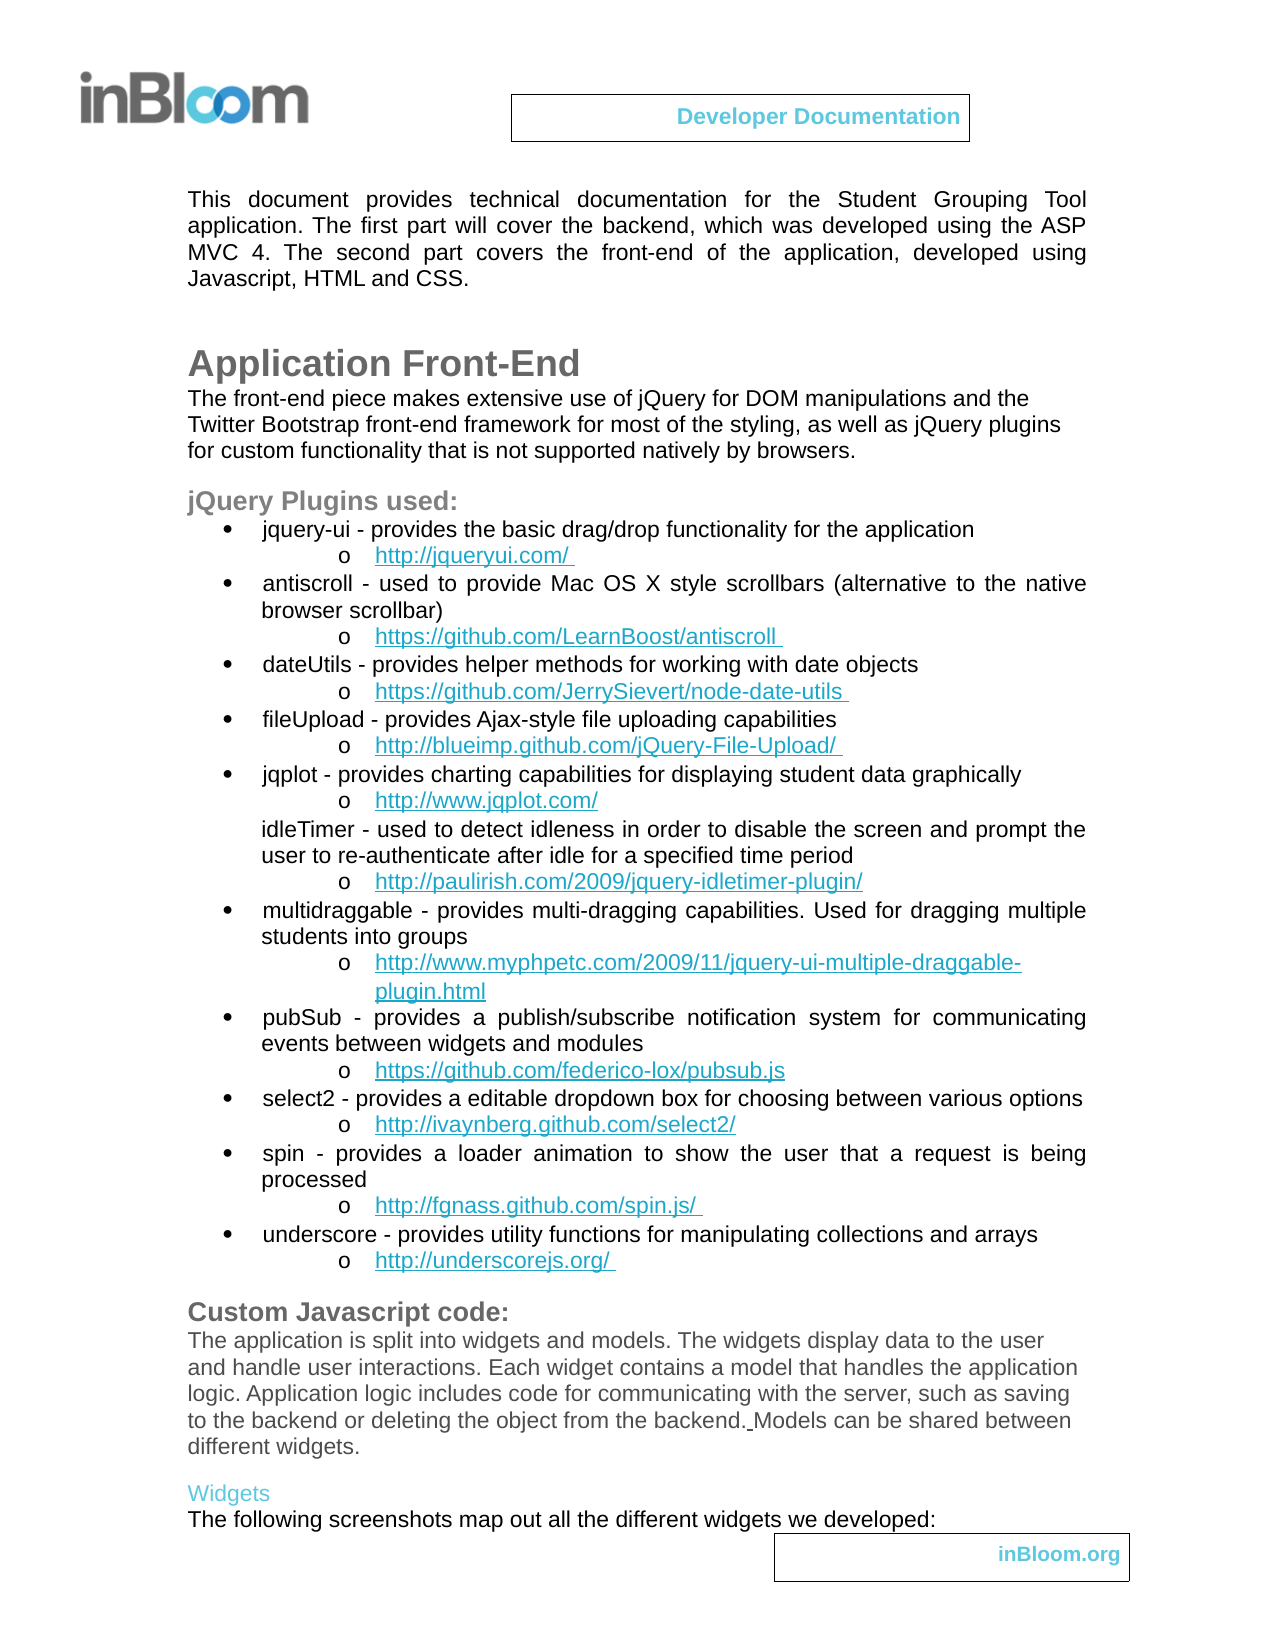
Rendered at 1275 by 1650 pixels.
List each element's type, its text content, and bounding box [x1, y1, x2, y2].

list antiscroll - used to provide Mac OS X style scrollbars (alternative to the native browser scrollbar) [224, 570, 1087, 623]
subtitle Custom Javascript code: [187, 1296, 1087, 1327]
list select2 - provides a editable dropdown box for choosing between various options [224, 1085, 1087, 1111]
text The front-end piece makes extensive use of jQuery for DOM manipulations and the Twitter Bootstrap front-end framework for most of the styling, as well as jQuery plugins for custom functionality that is not supported natively by browsers. [187, 384, 1087, 464]
list jquery-ui - provides the basic drag/drop functionality for the application [224, 516, 1087, 542]
list underscore - provides utility functions for manipulating collections and arrays [224, 1221, 1087, 1247]
list pubSub - provides a publish/subscribe notification system for communicating events between widgets and modules [224, 1004, 1087, 1057]
list https://github.com/LearnBoost/antiscroll [337, 623, 1087, 651]
list spin - provides a loader animation to show the user that a request is being processed [224, 1140, 1087, 1192]
list jqplot - provides charting capabilities for displaying student data graphically [224, 761, 1087, 787]
text The following screenshots map out all the different widgets we developed: [187, 1506, 1087, 1533]
list http://blueimp.github.com/jQuery-File-Upload/ [337, 732, 1087, 761]
list dateUtils - provides helper methods for working with date objects [224, 651, 1087, 678]
list http://www.myphpetc.com/2009/11/jquery-ui-multiple-draggable-plugin.html [337, 949, 1087, 1004]
list multidraggable - provides multi-dragging capabilities. Used for dragging multiple students into groups [224, 897, 1087, 949]
picture [75, 66, 876, 173]
subtitle Widgets [187, 1480, 1087, 1506]
list http://fgnass.github.com/spin.js/ [337, 1192, 1087, 1221]
text The application is split into widgets and models. The widgets display data to the user and handle user interactions. Each widget contains a model that handles the application logic. Application logic includes code for communicating with the server, such as saving to the backend or deleting the object from the backend. Models can be shared between different widgets. [187, 1327, 1087, 1459]
subtitle jQuery Plugins used: [75, 484, 1087, 516]
list http://www.jqplot.com/ [337, 787, 1087, 816]
list https://github.com/federico-lox/pubsub.js [337, 1057, 1087, 1085]
text This document provides technical documentation for the Student Grouping Tool application. The first part will cover the backend, which was developed using the ASP MVC 4. The second part covers the front-end of the application, developed using Javascript, HTML and CSS. [187, 186, 1087, 291]
subtitle Application Front-End [187, 341, 1087, 384]
list http://underscorejs.org/ [337, 1247, 1087, 1275]
list http://paulirish.com/2009/jquery-idletimer-plugin/ [337, 868, 1087, 897]
list http://jqueryui.com/ [337, 542, 1087, 570]
list fileUpload - provides Ajax-style file uploading capabilities [224, 706, 1087, 732]
list http://ivaynberg.github.com/select2/ [337, 1111, 1087, 1140]
list https://github.com/JerrySievert/node-date-utils [337, 678, 1087, 706]
list idleTimer - used to detect idleness in order to disable the screen and prompt the user to re-authenticate after idle for a specified time period [224, 816, 1087, 868]
